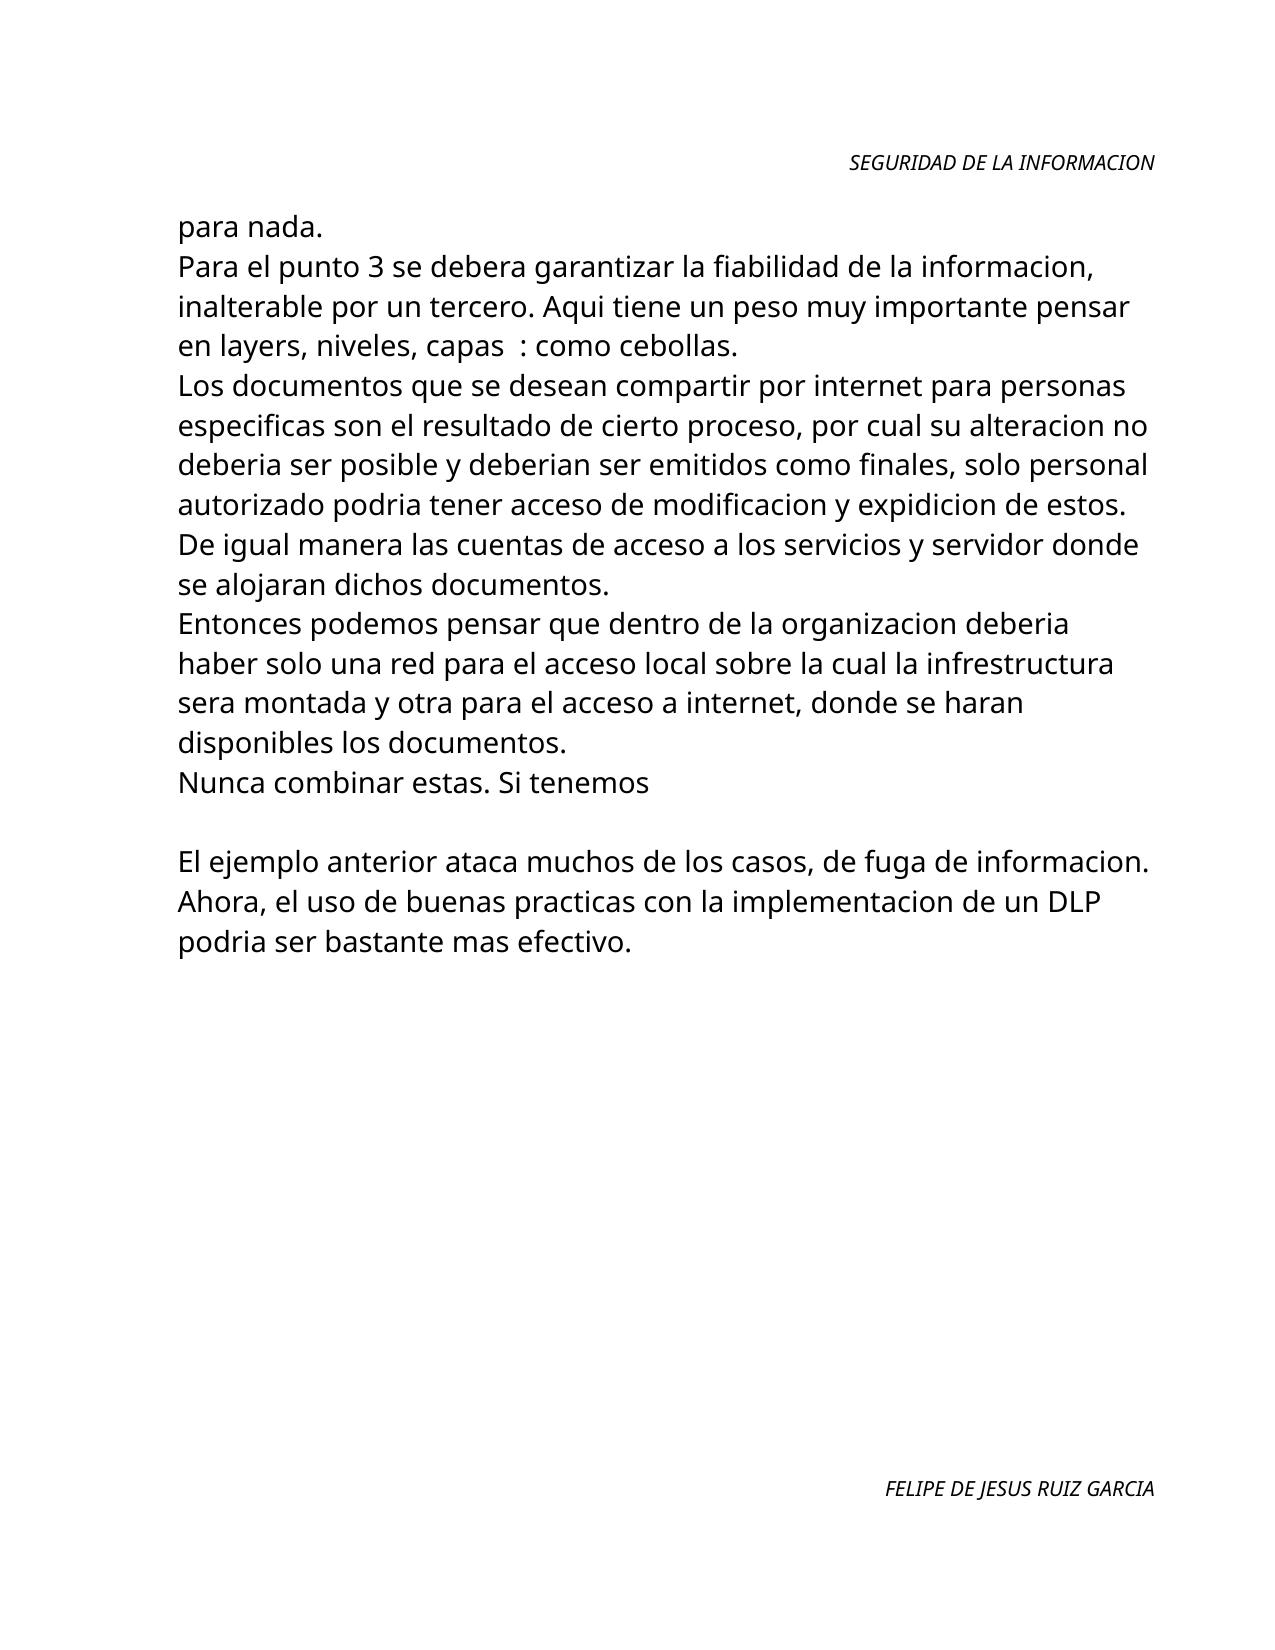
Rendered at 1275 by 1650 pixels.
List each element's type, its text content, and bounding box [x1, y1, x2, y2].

text El ejemplo anterior ataca muchos de los casos, de fuga de informacion. Ahora, el uso de buenas practicas con la implementacion de un DLP podria ser bastante mas efectivo. [177, 802, 1157, 1000]
text De igual manera las cuentas de acceso a los servicios y servidor donde se alojaran dichos documentos. Entonces podemos pensar que dentro de la organizacion deberia haber solo una red para el acceso local sobre la cual la infrestructura sera montada y otra para el acceso a internet, donde se haran disponibles los documentos. Nunca combinar estas. Si tenemos [177, 524, 1157, 802]
text para nada. Para el punto 3 se debera garantizar la fiabilidad de la informacion, inalterable por un tercero. Aqui tiene un peso muy importante pensar en layers, niveles, capas : como cebollas. Los documentos que se desean compartir por internet para personas especificas son el resultado de cierto proceso, por cual su alteracion no deberia ser posible y deberian ser emitidos como finales, solo personal autorizado podria tener acceso de modificacion y expidicion de estos. [177, 207, 1157, 524]
